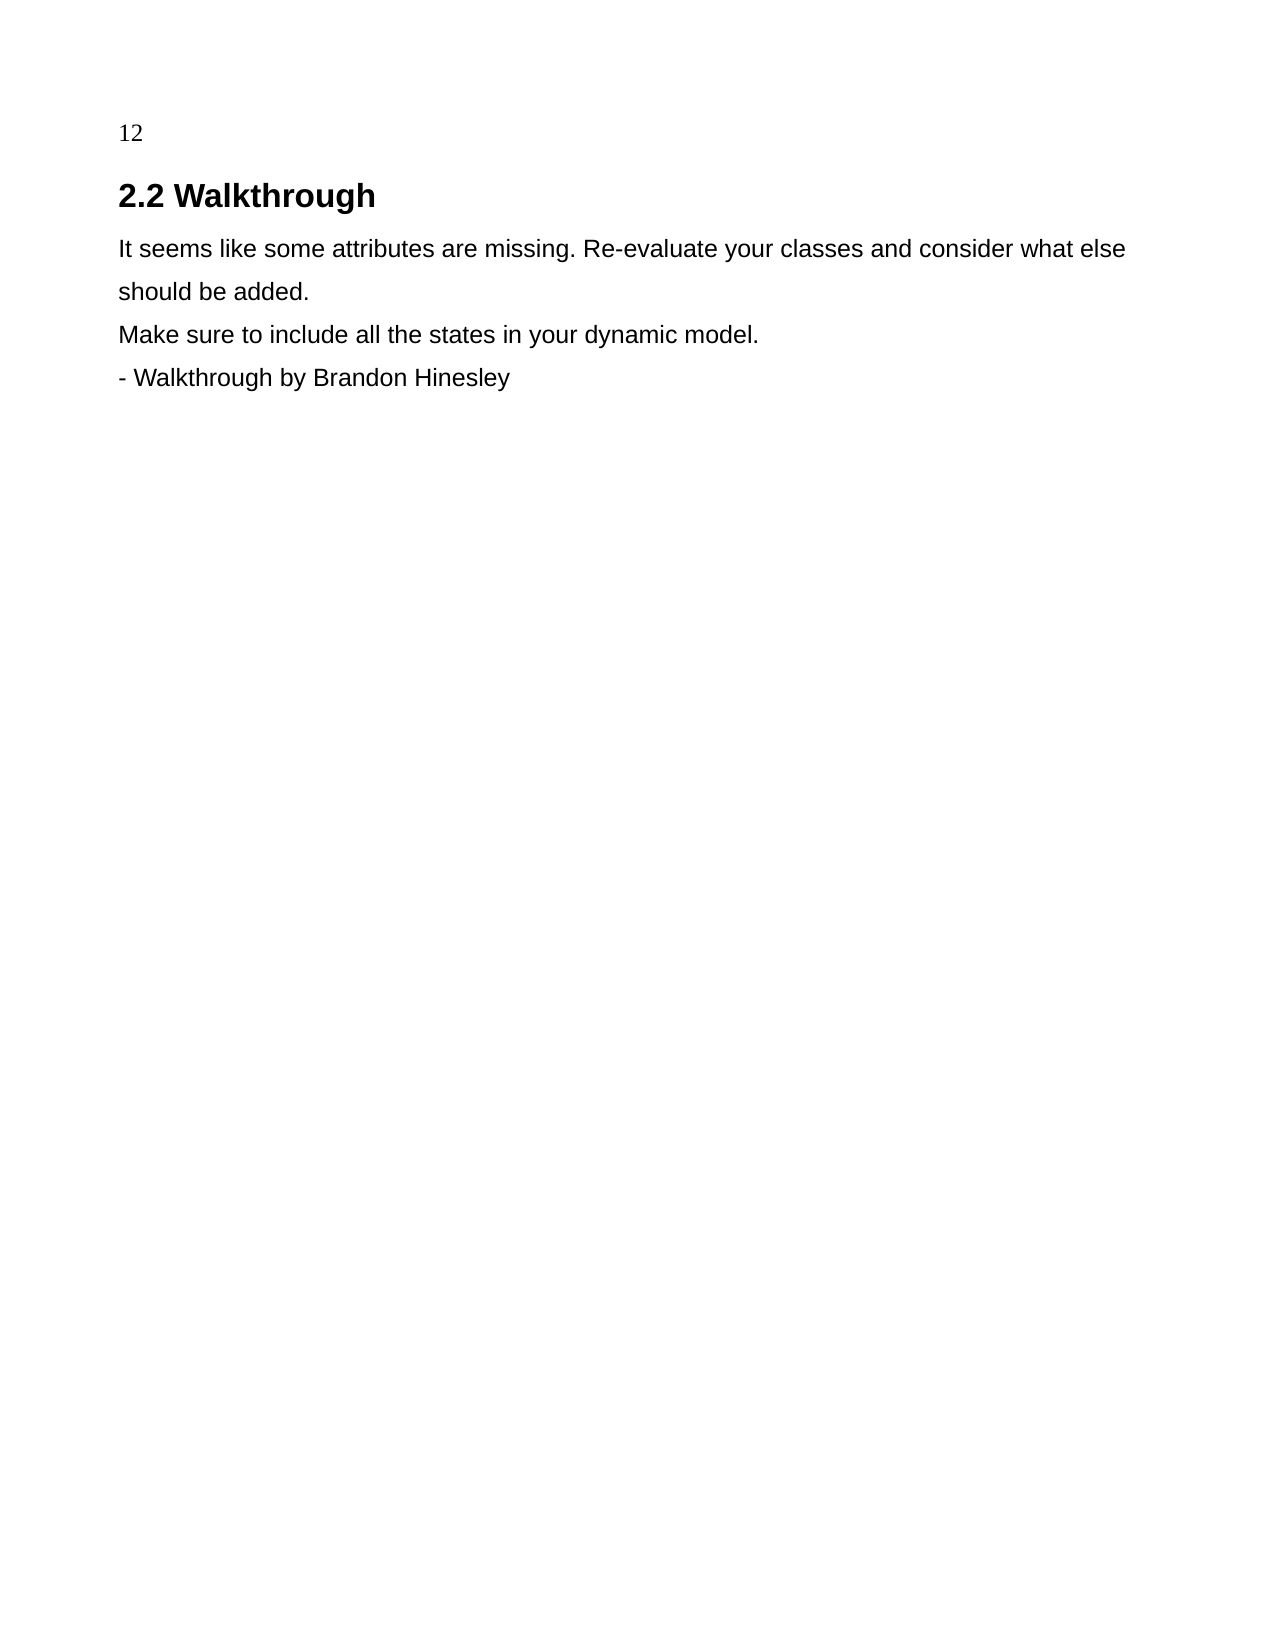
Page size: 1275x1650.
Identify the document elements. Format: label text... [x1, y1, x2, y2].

text - Walkthrough by Brandon Hinesley [118, 363, 1157, 392]
text It seems like some attributes are missing. Re-evaluate your classes and consider what else should be added. [118, 234, 1157, 306]
text Make sure to include all the states in your dynamic model. [118, 320, 1157, 349]
text 2.2 Walkthrough [118, 176, 1157, 215]
